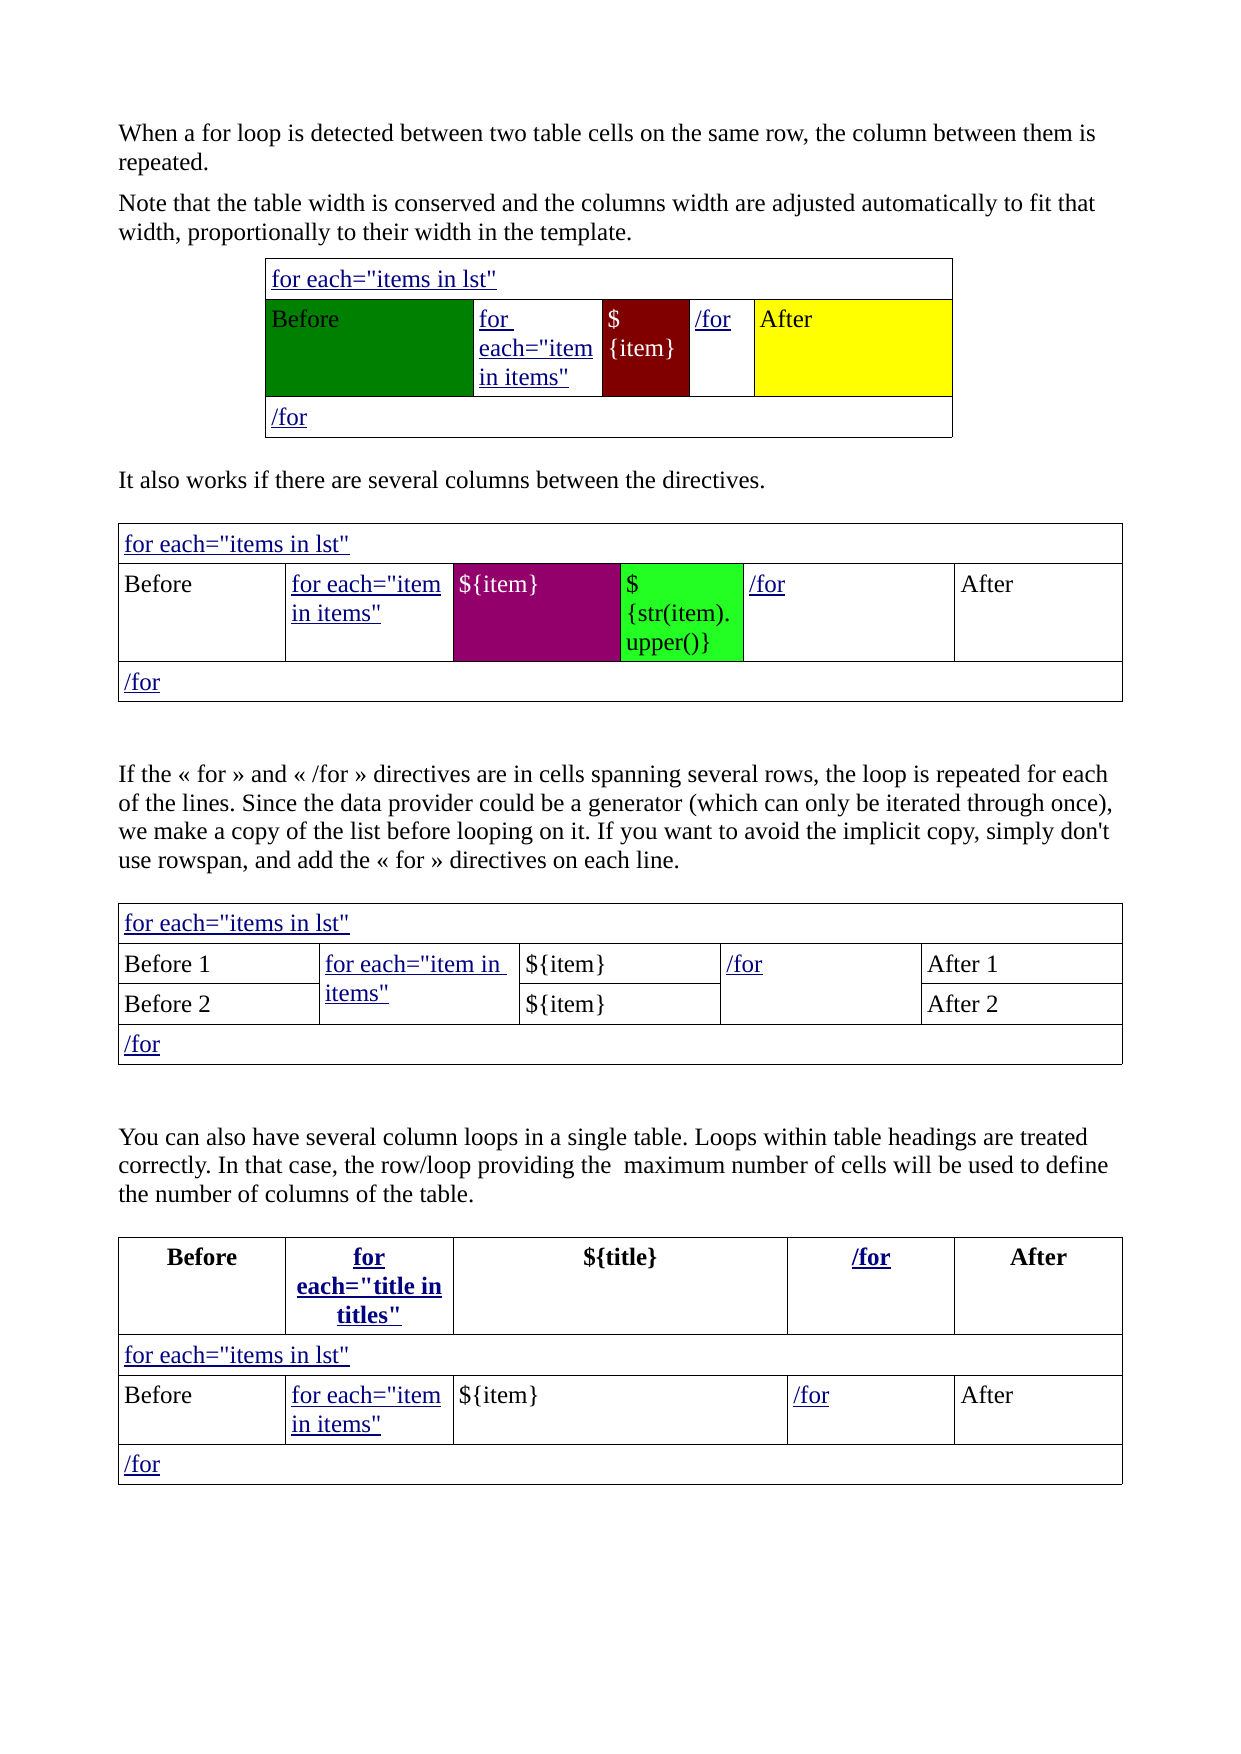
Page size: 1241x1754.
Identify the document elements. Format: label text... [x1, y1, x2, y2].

table_cell Before [119, 1376, 285, 1444]
table_cell for each="item in items" [286, 1376, 453, 1444]
table_header for each="items in lst" [266, 259, 952, 298]
table_cell for each="item in items" [474, 300, 602, 396]
table_cell ${str(item).upper()} [621, 564, 743, 661]
table_cell /for [119, 1445, 1122, 1484]
table_cell ${item} [454, 1376, 787, 1444]
table_cell /for [721, 944, 921, 1024]
table_cell for each="item in items" [320, 944, 519, 1024]
table_header After [955, 1238, 1122, 1334]
table_cell After [955, 564, 1122, 661]
table_cell ${item} [454, 564, 620, 661]
text Note that the table width is conserved and the columns width are adjusted automatically to fit that width, proportionally to their width in the template. [118, 188, 1122, 246]
table_header for each="items in lst" [119, 524, 1122, 563]
table_cell /for [119, 1025, 1122, 1064]
table_cell After [955, 1376, 1122, 1444]
table_cell for each="items in lst" [119, 1335, 1122, 1375]
text You can also have several column loops in a single table. Loops within table headings are treated correctly. In that case, the row/loop providing the maximum number of cells will be used to define the number of columns of the table. [118, 1122, 1122, 1208]
table_cell Before [119, 564, 285, 661]
table_cell for each="item in items" [286, 564, 453, 661]
table_cell After 1 [922, 944, 1122, 983]
table_header Before [119, 1238, 285, 1334]
table_cell Before [266, 300, 473, 396]
text It also works if there are several columns between the directives. [118, 465, 1122, 494]
table_cell ${item} [520, 984, 720, 1024]
table_cell ${item} [520, 944, 720, 983]
table_header /for [788, 1238, 954, 1334]
table_cell /for [744, 564, 954, 661]
table_cell /for [119, 662, 1122, 701]
table_header for each="title in titles" [286, 1238, 453, 1334]
table_cell /for [788, 1376, 954, 1444]
table_cell Before 2 [119, 984, 319, 1024]
table_cell Before 1 [119, 944, 319, 983]
table_cell After 2 [922, 984, 1122, 1024]
text If the « for » and « /for » directives are in cells spanning several rows, the loop is repeated for each of the lines. Since the data provider could be a generator (which can only be iterated through once), we make a copy of the list before looping on it. If you want to avoid the implicit copy, simply don't use rowspan, and add the « for » directives on each line. [118, 759, 1122, 874]
table_cell /for [690, 300, 754, 396]
table_header for each="items in lst" [119, 904, 1122, 943]
table_cell /for [266, 397, 952, 437]
table_header ${title} [454, 1238, 787, 1334]
table_cell After [755, 300, 952, 396]
text When a for loop is detected between two table cells on the same row, the column between them is repeated. [118, 118, 1122, 176]
table_cell ${item} [603, 300, 689, 396]
